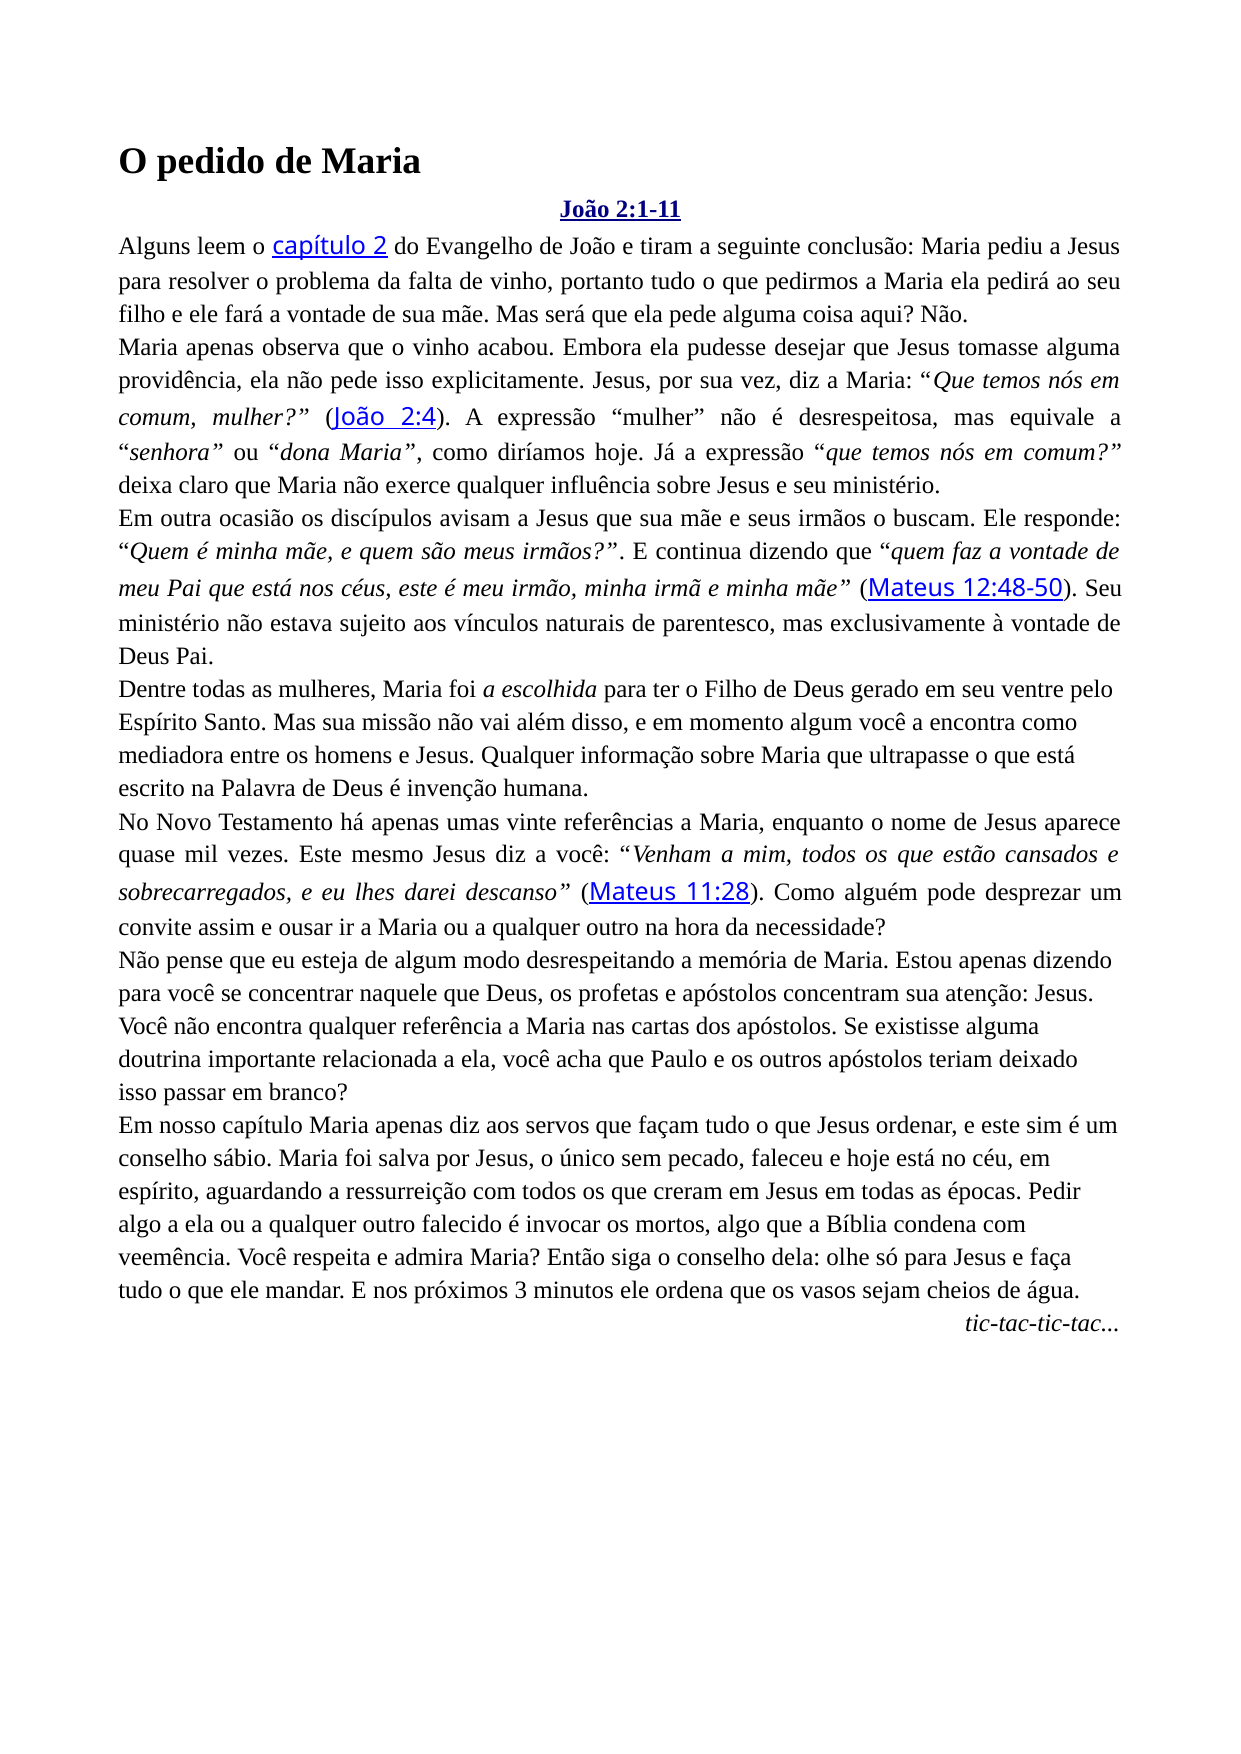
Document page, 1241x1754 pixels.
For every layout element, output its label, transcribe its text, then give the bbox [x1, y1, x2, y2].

subtitle O pedido de Maria [118, 139, 1122, 182]
text tic-tac-tic-tac... [118, 1308, 1122, 1337]
text Em outra ocasião os discípulos avisam a Jesus que sua mãe e seus irmãos o buscam. Ele responde: “Quem é minha mãe, e quem são meus irmãos?”. E continua dizendo que “quem faz a vontade de meu Pai que está nos céus, este é meu irmão, minha irmã e minha mãe” (Mateus 12:48-50). Seu ministério não estava sujeito aos vínculos naturais de parentesco, mas exclusivamente à vontade de Deus Pai. [118, 503, 1122, 670]
text Não pense que eu esteja de algum modo desrespeitando a memória de Maria. Estou apenas dizendo para você se concentrar naquele que Deus, os profetas e apóstolos concentram sua atenção: Jesus. Você não encontra qualquer referência a Maria nas cartas dos apóstolos. Se existisse alguma doutrina importante relacionada a ela, você acha que Paulo e os outros apóstolos teriam deixado isso passar em branco? [118, 945, 1122, 1106]
text No Novo Testamento há apenas umas vinte referências a Maria, enquanto o nome de Jesus aparece quase mil vezes. Este mesmo Jesus diz a você: “Venham a mim, todos os que estão cansados e sobrecarregados, e eu lhes darei descanso” (Mateus 11:28). Como alguém pode desprezar um convite assim e ousar ir a Maria ou a qualquer outro na hora da necessidade? [118, 807, 1122, 941]
text Alguns leem o capítulo 2 do Evangelho de João e tiram a seguinte conclusão: Maria pediu a Jesus para resolver o problema da falta de vinho, portanto tudo o que pedirmos a Maria ela pedirá ao seu filho e ele fará a vontade de sua mãe. Mas será que ela pede alguma coisa aqui? Não. [118, 228, 1122, 328]
text Maria apenas observa que o vinho acabou. Embora ela pudesse desejar que Jesus tomasse alguma providência, ela não pede isso explicitamente. Jesus, por sua vez, diz a Maria: “Que temos nós em comum, mulher?” (João 2:4). A expressão “mulher” não é desrespeitosa, mas equivale a “senhora” ou “dona Maria”, como diríamos hoje. Já a expressão “que temos nós em comum?” deixa claro que Maria não exerce qualquer influência sobre Jesus e seu ministério. [118, 332, 1122, 499]
text João 2:1-11 [118, 194, 1122, 223]
text Dentre todas as mulheres, Maria foi a escolhida para ter o Filho de Deus gerado em seu ventre pelo Espírito Santo. Mas sua missão não vai além disso, e em momento algum você a encontra como mediadora entre os homens e Jesus. Qualquer informação sobre Maria que ultrapasse o que está escrito na Palavra de Deus é invenção humana. [118, 674, 1122, 802]
text Em nosso capítulo Maria apenas diz aos servos que façam tudo o que Jesus ordenar, e este sim é um conselho sábio. Maria foi salva por Jesus, o único sem pecado, faleceu e hoje está no céu, em espírito, aguardando a ressurreição com todos os que creram em Jesus em todas as épocas. Pedir algo a ela ou a qualquer outro falecido é invocar os mortos, algo que a Bíblia condena com veemência. Você respeita e admira Maria? Então siga o conselho dela: olhe só para Jesus e faça tudo o que ele mandar. E nos próximos 3 minutos ele ordena que os vasos sejam cheios de água. [118, 1110, 1122, 1304]
